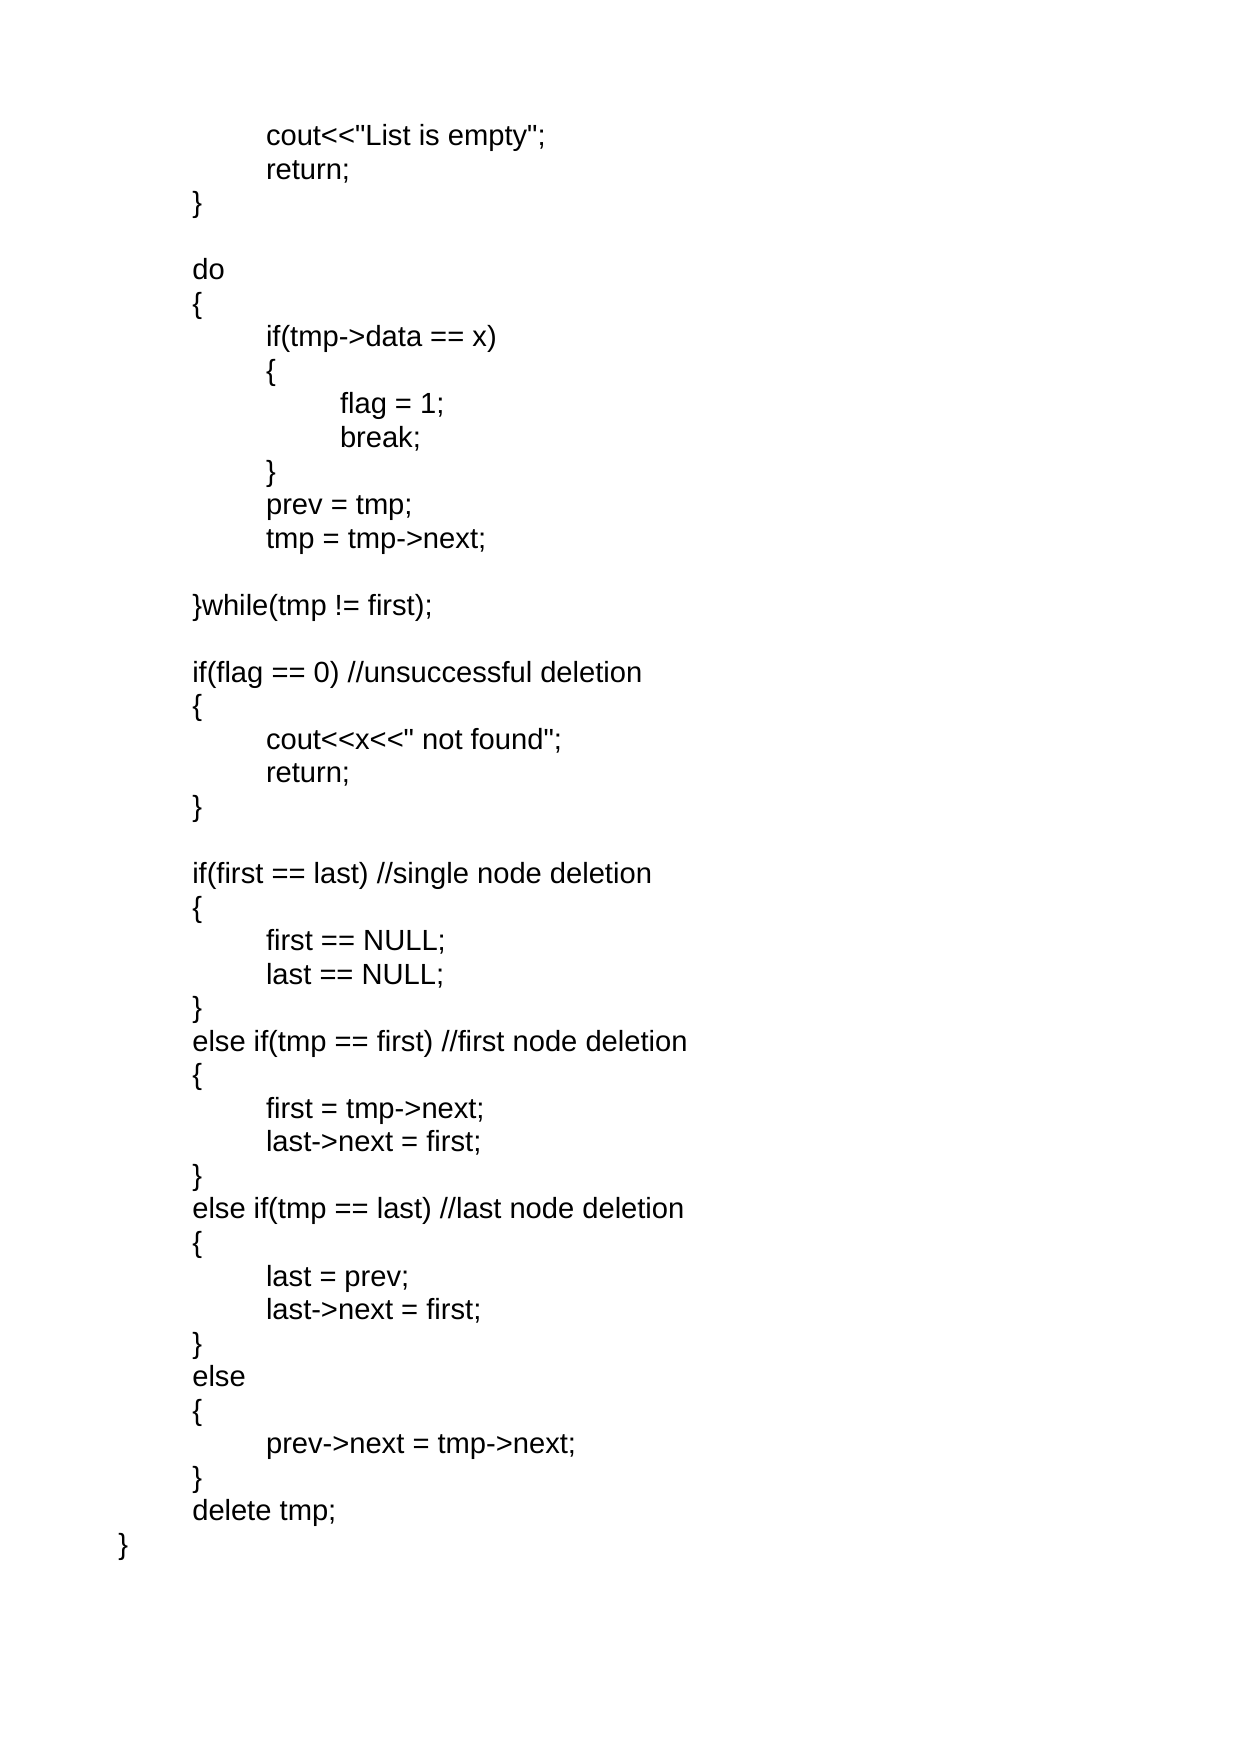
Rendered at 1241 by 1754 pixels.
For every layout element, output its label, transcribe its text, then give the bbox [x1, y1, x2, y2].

text last = prev; [118, 1258, 1122, 1292]
text } [118, 1460, 1122, 1493]
text return; [118, 152, 1122, 185]
text prev->next = tmp->next; [118, 1426, 1122, 1460]
text cout<<x<<" not found"; [118, 722, 1122, 755]
text } [118, 1158, 1122, 1191]
text cout<<"List is empty"; [118, 118, 1122, 152]
text else if(tmp == last) //last node deletion [118, 1191, 1122, 1225]
text else if(tmp == first) //first node deletion [118, 1024, 1122, 1057]
text } [118, 185, 1122, 219]
text tmp = tmp->next; [118, 521, 1122, 554]
text last == NULL; [118, 957, 1122, 990]
text } [118, 990, 1122, 1024]
text }while(tmp != first); [118, 588, 1122, 621]
text break; [118, 420, 1122, 453]
text last->next = first; [118, 1124, 1122, 1158]
text { [118, 1225, 1122, 1258]
text flag = 1; [118, 386, 1122, 420]
text { [118, 889, 1122, 923]
text { [118, 286, 1122, 319]
text first = tmp->next; [118, 1091, 1122, 1124]
text { [118, 1057, 1122, 1091]
text } [118, 453, 1122, 487]
text last->next = first; [118, 1292, 1122, 1326]
text } [118, 1326, 1122, 1359]
text do [118, 252, 1122, 286]
text return; [118, 755, 1122, 789]
text if(flag == 0) //unsuccessful deletion [118, 655, 1122, 688]
text delete tmp; [118, 1493, 1122, 1527]
text if(first == last) //single node deletion [118, 856, 1122, 889]
text { [118, 353, 1122, 386]
text else [118, 1359, 1122, 1393]
text prev = tmp; [118, 487, 1122, 521]
text { [118, 1393, 1122, 1426]
text } [118, 789, 1122, 822]
text } [118, 1527, 1122, 1560]
text { [118, 688, 1122, 722]
text if(tmp->data == x) [118, 319, 1122, 353]
text first == NULL; [118, 923, 1122, 957]
